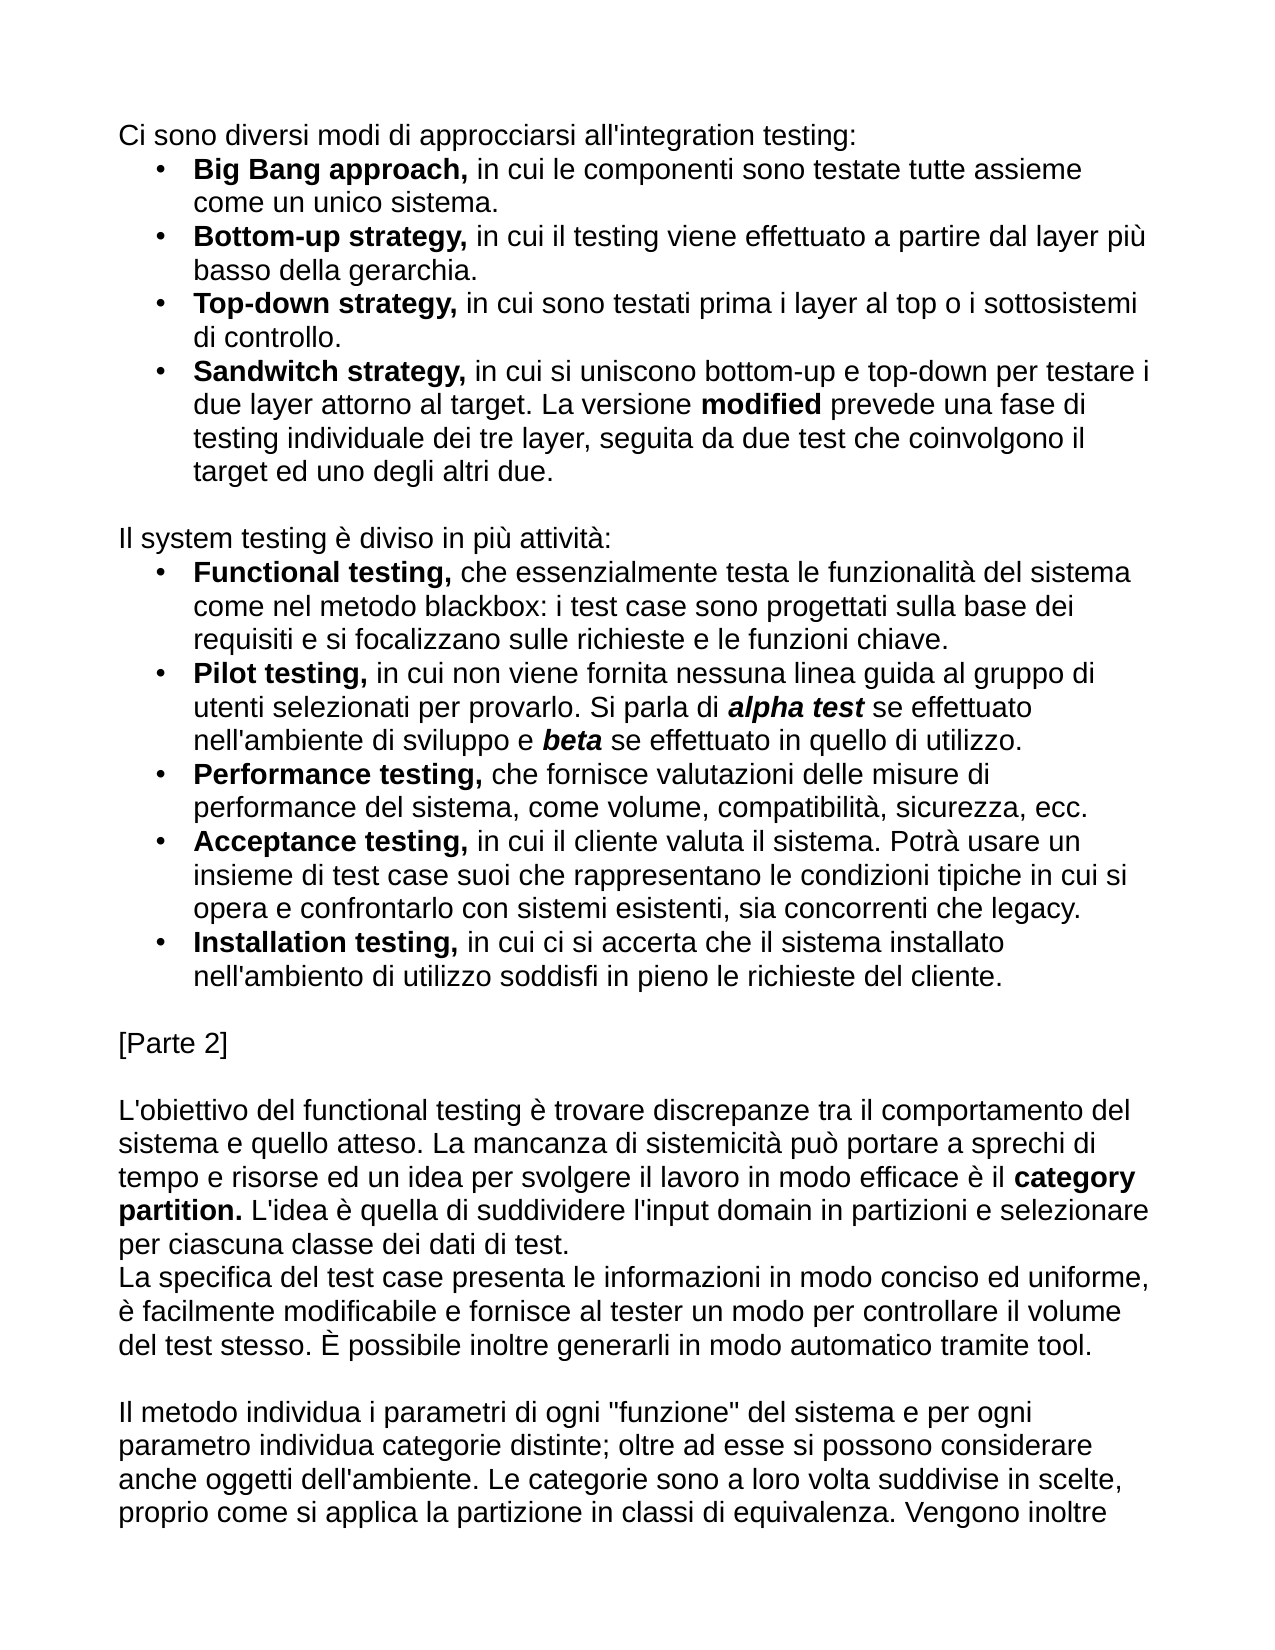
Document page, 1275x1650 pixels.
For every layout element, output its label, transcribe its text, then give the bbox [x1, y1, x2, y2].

list Bottom-up strategy, in cui il testing viene effettuato a partire dal layer più basso della gerarchia. [156, 219, 1157, 286]
text La specifica del test case presenta le informazioni in modo conciso ed uniforme, è facilmente modificabile e fornisce al tester un modo per controllare il volume del test stesso. È possibile inoltre generarli in modo automatico tramite tool. [118, 1260, 1157, 1361]
list Functional testing, che essenzialmente testa le funzionalità del sistema come nel metodo blackbox: i test case sono progettati sulla base dei requisiti e si focalizzano sulle richieste e le funzioni chiave. [156, 555, 1157, 656]
text Il metodo individua i parametri di ogni "funzione" del sistema e per ogni parametro individua categorie distinte; oltre ad esse si possono considerare anche oggetti dell'ambiente. Le categorie sono a loro volta suddivise in scelte, proprio come si applica la partizione in classi di equivalenza. Vengono inoltre [118, 1394, 1157, 1529]
list Big Bang approach, in cui le componenti sono testate tutte assieme come un unico sistema. [156, 152, 1157, 219]
list Acceptance testing, in cui il cliente valuta il sistema. Potrà usare un insieme di test case suoi che rappresentano le condizioni tipiche in cui si opera e confrontarlo con sistemi esistenti, sia concorrenti che legacy. [156, 824, 1157, 925]
list Top-down strategy, in cui sono testati prima i layer al top o i sottosistemi di controllo. [156, 286, 1157, 353]
list Performance testing, che fornisce valutazioni delle misure di performance del sistema, come volume, compatibilità, sicurezza, ecc. [156, 757, 1157, 824]
text Ci sono diversi modi di approcciarsi all'integration testing: [118, 118, 1157, 152]
text [Parte 2] [118, 1026, 1157, 1059]
list Pilot testing, in cui non viene fornita nessuna linea guida al gruppo di utenti selezionati per provarlo. Si parla di alpha test se effettuato nell'ambiente di sviluppo e beta se effettuato in quello di utilizzo. [156, 656, 1157, 757]
list Sandwitch strategy, in cui si uniscono bottom-up e top-down per testare i due layer attorno al target. La versione modified prevede una fase di testing individuale dei tre layer, seguita da due test che coinvolgono il target ed uno degli altri due. [156, 353, 1157, 488]
text Il system testing è diviso in più attività: [118, 521, 1157, 555]
text L'obiettivo del functional testing è trovare discrepanze tra il comportamento del sistema e quello atteso. La mancanza di sistemicità può portare a sprechi di tempo e risorse ed un idea per svolgere il lavoro in modo efficace è il category partition. L'idea è quella di suddividere l'input domain in partizioni e selezionare per ciascuna classe dei dati di test. [118, 1093, 1157, 1260]
list Installation testing, in cui ci si accerta che il sistema installato nell'ambiento di utilizzo soddisfi in pieno le richieste del cliente. [156, 925, 1157, 992]
